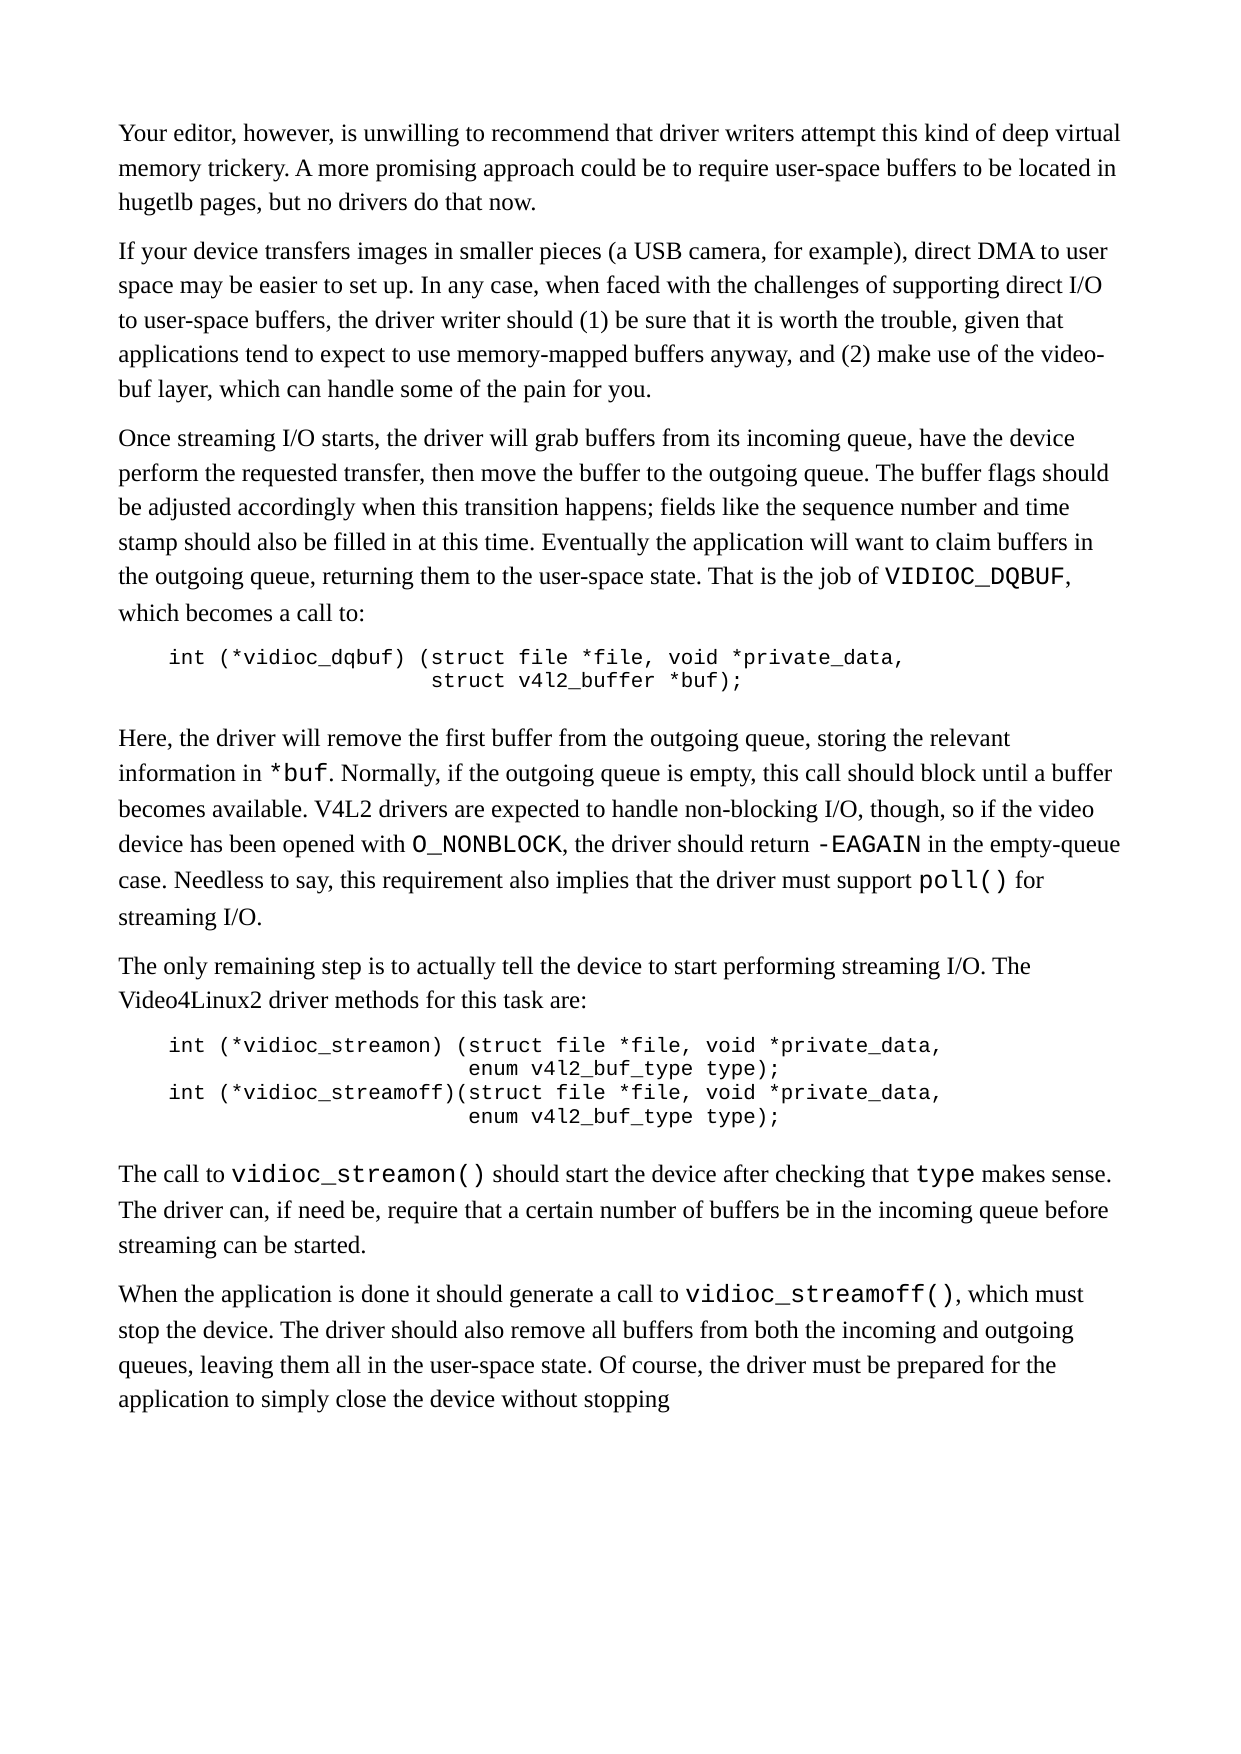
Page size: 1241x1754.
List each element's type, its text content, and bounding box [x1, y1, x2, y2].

text int (*vidioc_streamon) (struct file *file, void *private_data, [118, 1035, 1122, 1058]
text int (*vidioc_dqbuf) (struct file *file, void *private_data, [118, 647, 1122, 670]
text enum v4l2_buf_type type); [118, 1106, 1122, 1129]
text Your editor, however, is unwilling to recommend that driver writers attempt this kind of deep virtual memory trickery. A more promising approach could be to require user-space buffers to be located in hugetlb pages, but no drivers do that now. [118, 118, 1122, 216]
text struct v4l2_buffer *buf); [118, 670, 1122, 694]
text enum v4l2_buf_type type); [118, 1058, 1122, 1082]
text When the application is done it should generate a call to vidioc_streamoff(), which must stop the device. The driver should also remove all buffers from both the incoming and outgoing queues, leaving them all in the user-space state. Of course, the driver must be prepared for the application to simply close the device without stopping [118, 1279, 1122, 1413]
text The only remaining step is to actually tell the device to start performing streaming I/O. The Video4Linux2 driver methods for this task are: [118, 951, 1122, 1014]
text Here, the driver will remove the first buffer from the outgoing queue, storing the relevant information in *buf. Normally, if the outgoing queue is empty, this call should block until a buffer becomes available. V4L2 drivers are expected to handle non-blocking I/O, though, so if the video device has been opened with O_NONBLOCK, the driver should return -EAGAIN in the empty-queue case. Needless to say, this requirement also implies that the driver must support poll() for streaming I/O. [118, 723, 1122, 931]
text The call to vidioc_streamon() should start the device after checking that type makes sense. The driver can, if need be, require that a certain number of buffers be in the incoming queue before streaming can be started. [118, 1159, 1122, 1258]
text int (*vidioc_streamoff)(struct file *file, void *private_data, [118, 1082, 1122, 1106]
text Once streaming I/O starts, the driver will grab buffers from its incoming queue, have the device perform the requested transfer, then move the buffer to the outgoing queue. The buffer flags should be adjusted accordingly when this transition happens; fields like the sequence number and time stamp should also be filled in at this time. Eventually the application will want to claim buffers in the outgoing queue, returning them to the user-space state. That is the job of VIDIOC_DQBUF, which becomes a call to: [118, 423, 1122, 626]
text If your device transfers images in smaller pieces (a USB camera, for example), direct DMA to user space may be easier to set up. In any case, when faced with the challenges of supporting direct I/O to user-space buffers, the driver writer should (1) be sure that it is worth the trouble, given that applications tend to expect to use memory-mapped buffers anyway, and (2) make use of the video-buf layer, which can handle some of the pain for you. [118, 236, 1122, 403]
